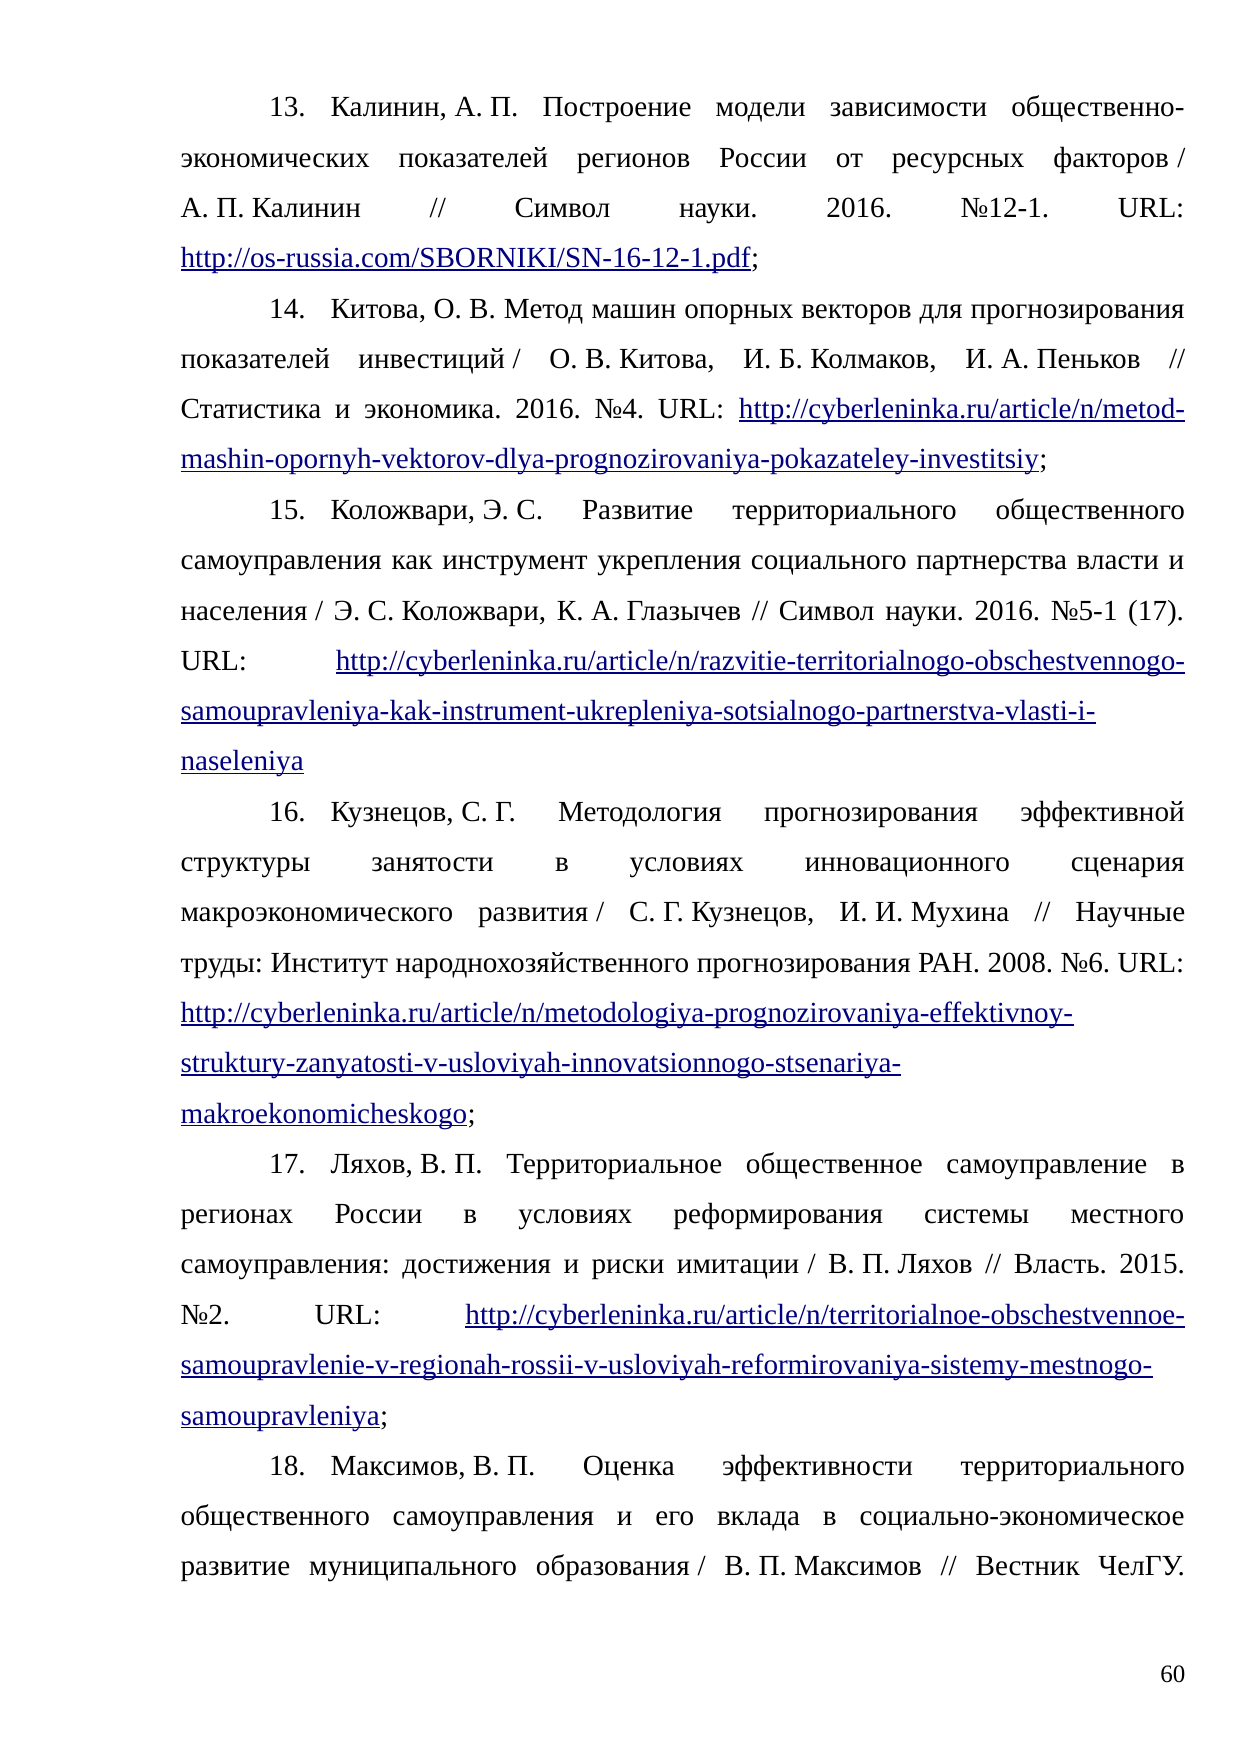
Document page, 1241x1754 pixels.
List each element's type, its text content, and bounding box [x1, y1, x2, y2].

list Ляхов, В. П. Территориальное общественное самоуправление в регионах России в условиях реформирования системы местного самоуправления: достижения и риски имитации / В. П. Ляхов // Власть. 2015. №2. URL: http://cyberleninka.ru/article/n/territorialnoe-obschestvennoe-samoupravlenie-v-regionah-rossii-v-usloviyah-reformirovaniya-sistemy-mestnogo-samoupravleniya; [180, 1146, 1185, 1431]
list Коложвари, Э. С. Развитие территориального общественного самоуправления как инструмент укрепления социального партнерства власти и населения / Э. С. Коложвари, К. А. Глазычев // Символ науки. 2016. №5-1 (17). URL: http://cyberleninka.ru/article/n/razvitie-territorialnogo-obschestvennogo-samoupravleniya-kak-instrument-ukrepleniya-sotsialnogo-partnerstva-vlasti-i-naseleniya [180, 492, 1185, 777]
list Китова, О. В. Метод машин опорных векторов для прогнозирования показателей инвестиций / О. В. Китова, И. Б. Колмаков, И. А. Пеньков // Статистика и экономика. 2016. №4. URL: http://cyberleninka.ru/article/n/metod-mashin-opornyh-vektorov-dlya-prognozirovaniya-pokazateley-investitsiy; [180, 291, 1185, 475]
list Калинин, А. П. Построение модели зависимости общественно-экономических показателей регионов России от ресурсных факторов / А. П. Калинин // Символ науки. 2016. №12-1. URL: http://os-russia.com/SBORNIKI/SN-16-12-1.pdf; [180, 89, 1185, 274]
list Кузнецов, С. Г. Методология прогнозирования эффективной структуры занятости в условиях инновационного сценария макроэкономического развития / С. Г. Кузнецов, И. И. Мухина // Научные труды: Институт народнохозяйственного прогнозирования РАН. 2008. №6. URL: http://cyberleninka.ru/article/n/metodologiya-prognozirovaniya-effektivnoy-struktury-zanyatosti-v-usloviyah-innovatsionnogo-stsenariya-makroekonomicheskogo; [180, 794, 1185, 1129]
list Максимов, В. П. Оценка эффективности территориального общественного самоуправления и его вклада в социально-экономическое развитие муниципального образования / В. П. Максимов // Вестник ЧелГУ. [180, 1448, 1185, 1582]
